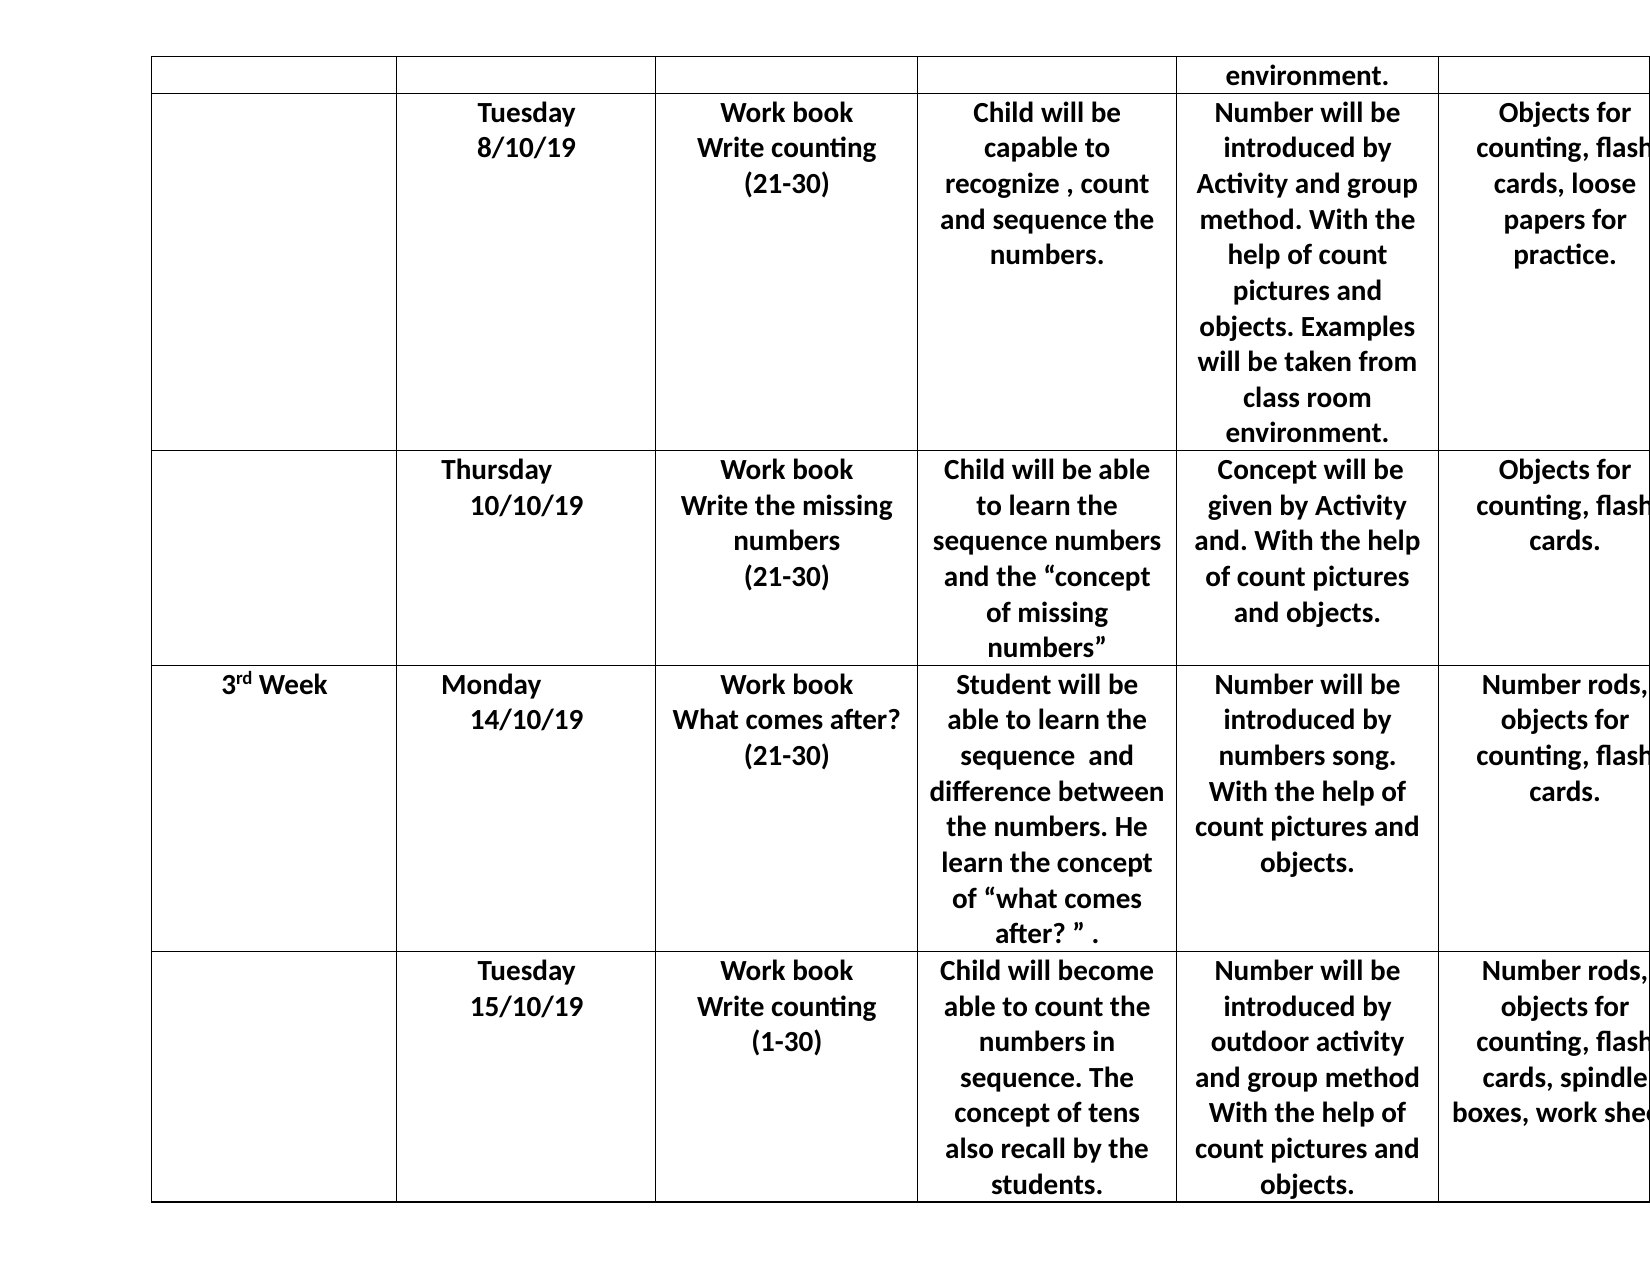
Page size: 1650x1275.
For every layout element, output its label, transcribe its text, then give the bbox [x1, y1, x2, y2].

table_cell Child will become able to count the numbers in sequence. The concept of tens also recall by the students. [918, 952, 1176, 1201]
table_cell [918, 57, 1176, 93]
table_cell Thursday 10/10/19 [397, 451, 655, 665]
table_cell [397, 57, 655, 93]
table_cell Number will be introduced by numbers song. With the help of count pictures and objects. [1177, 666, 1438, 951]
table_cell Work book Write the missing numbers (21-30) [656, 451, 917, 665]
table_cell Work book Write counting (1-30) [656, 952, 917, 1201]
table_cell Child will be capable to recognize , count and sequence the numbers. [918, 94, 1176, 450]
table_cell Objects for counting, flash cards. [1439, 451, 1649, 665]
table_cell Concept will be given by Activity and. With the help of count pictures and objects. [1177, 451, 1438, 665]
table_cell environment. [1177, 57, 1438, 93]
table_cell Number will be introduced by outdoor activity and group method With the help of count pictures and objects. [1177, 952, 1438, 1201]
table_cell [152, 451, 396, 665]
table_cell Tuesday 8/10/19 [397, 94, 655, 450]
table_cell Number rods, objects for counting, flash cards. [1439, 666, 1649, 951]
table_cell Number rods, objects for counting, flash cards, spindle boxes, work sheet. [1439, 952, 1649, 1201]
table_cell Number will be introduced by Activity and group method. With the help of count pictures and objects. Examples will be taken from class room environment. [1177, 94, 1438, 450]
table_cell 3rd Week [152, 666, 396, 951]
table_cell Work book Write counting (21-30) [656, 94, 917, 450]
table_cell Work book What comes after? (21-30) [656, 666, 917, 951]
table_cell [152, 952, 396, 1201]
table_cell Objects for counting, flash cards, loose papers for practice. [1439, 94, 1649, 450]
table_cell [656, 57, 917, 93]
table_cell Monday 14/10/19 [397, 666, 655, 951]
table_cell Objects for counting, flash cards. [1439, 57, 1649, 93]
table_cell Tuesday 15/10/19 [397, 952, 655, 1201]
table_cell Student will be able to learn the sequence and difference between the numbers. He learn the concept of “what comes after? ” . [918, 666, 1176, 951]
table_cell [152, 94, 396, 450]
table_cell [152, 57, 396, 93]
table_cell Child will be able to learn the sequence numbers and the “concept of missing numbers” [918, 451, 1176, 665]
